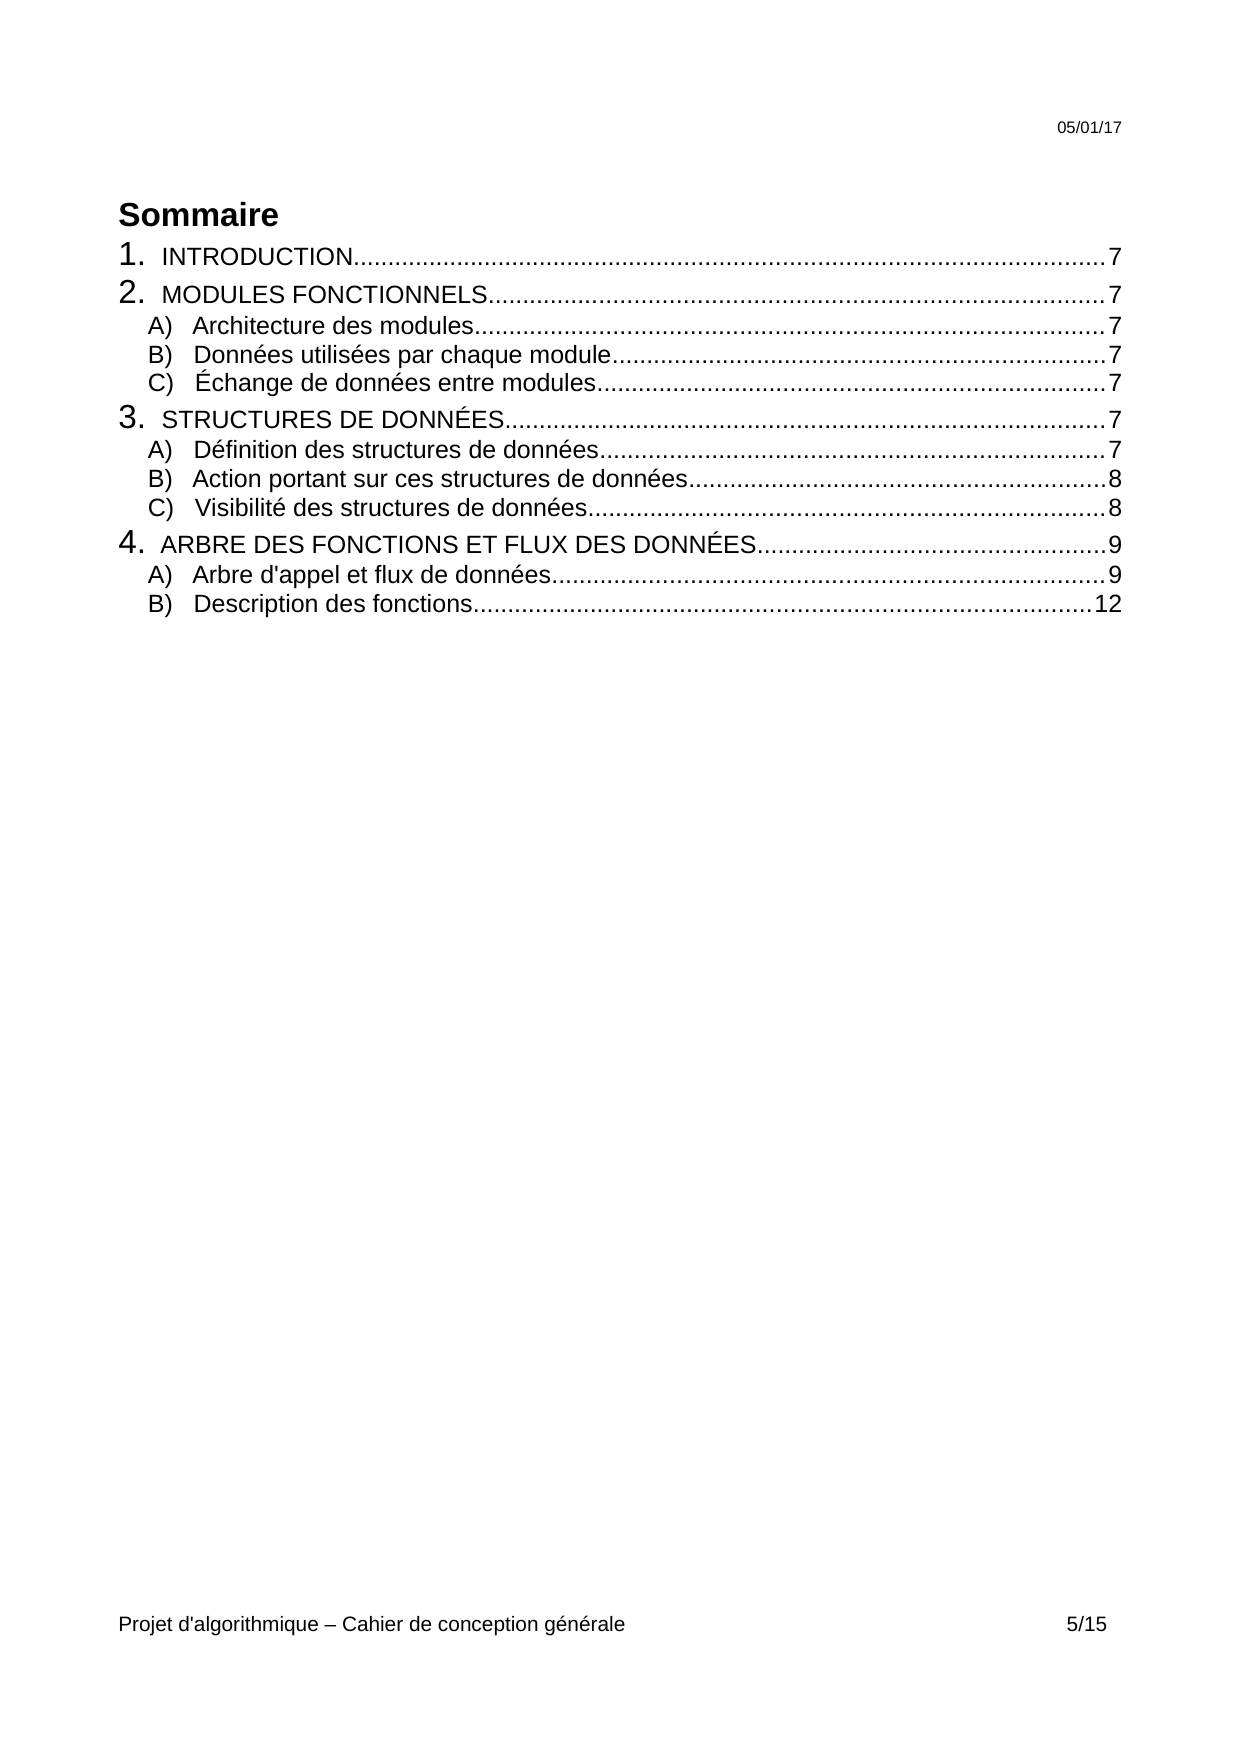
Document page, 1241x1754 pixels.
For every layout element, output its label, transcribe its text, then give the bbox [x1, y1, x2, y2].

text C) Échange de données entre modules 7 [148, 368, 1122, 397]
text A) Architecture des modules 7 [148, 311, 1122, 339]
list ARBRE DES FONCTIONS ET FLUX DES DONNÉES 9 [118, 522, 1122, 560]
text B) Description des fonctions 12 [148, 589, 1122, 618]
subtitle Sommaire [118, 196, 1122, 234]
text A) Arbre d'appel et flux de données 9 [148, 560, 1122, 589]
text A) Définition des structures de données 7 [148, 436, 1122, 464]
list MODULES FONCTIONNELS 7 [118, 272, 1122, 311]
list STRUCTURES DE DONNÉES 7 [118, 397, 1122, 436]
list INTRODUCTION 7 [118, 234, 1122, 272]
text B) Action portant sur ces structures de données 8 [148, 464, 1122, 493]
text C) Visibilité des structures de données 8 [148, 493, 1122, 522]
text B) Données utilisées par chaque module 7 [148, 339, 1122, 368]
